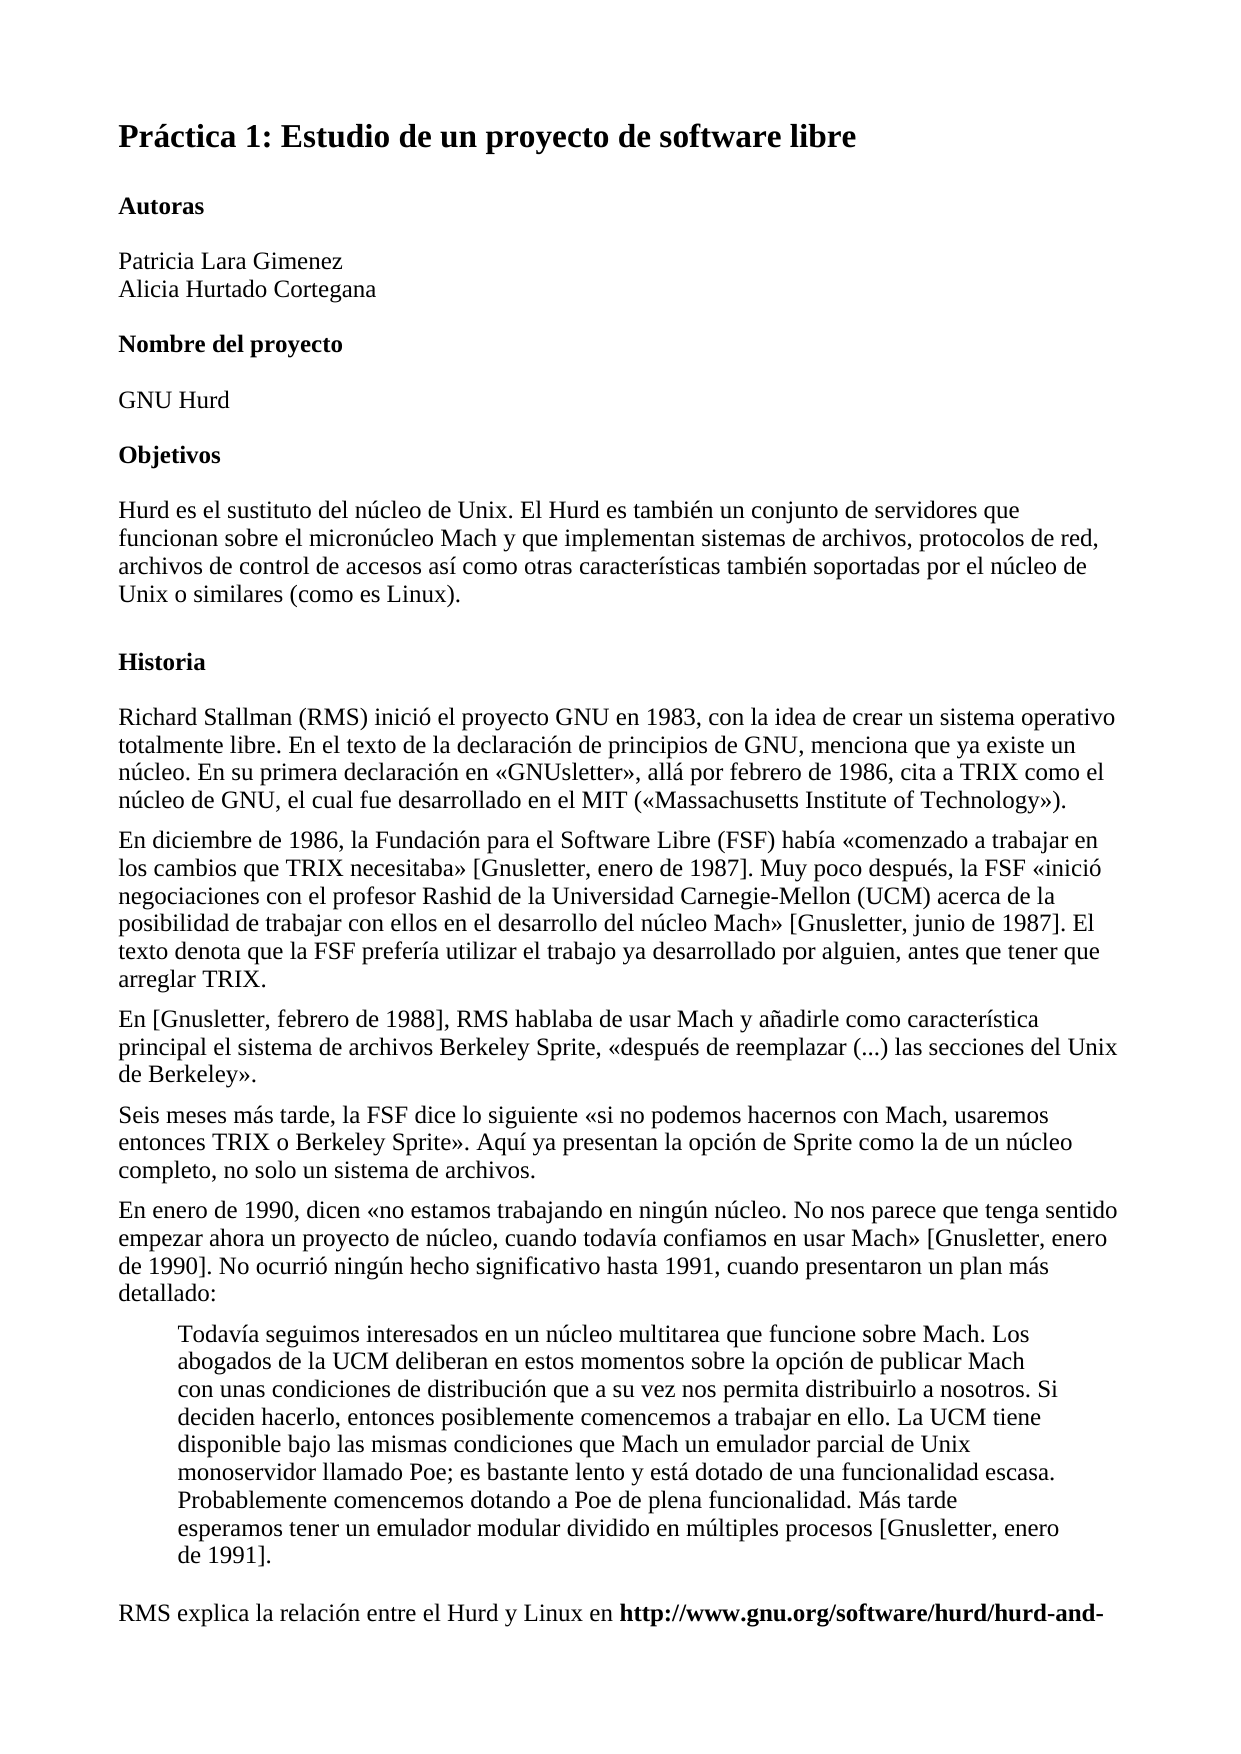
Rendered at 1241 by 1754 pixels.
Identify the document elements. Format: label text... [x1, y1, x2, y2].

text RMS explica la relación entre el Hurd y Linux en http://www.gnu.org/software/hurd/hurd-and- [118, 1599, 1122, 1626]
text Todavía seguimos interesados en un núcleo multitarea que funcione sobre Mach. Los abogados de la UCM deliberan en estos momentos sobre la opción de publicar Mach con unas condiciones de distribución que a su vez nos permita distribuirlo a nosotros. Si deciden hacerlo, entonces posiblemente comencemos a trabajar en ello. La UCM tiene disponible bajo las mismas condiciones que Mach un emulador parcial de Unix monoservidor llamado Poe; es bastante lento y está dotado de una funcionalidad escasa. Probablemente comencemos dotando a Poe de plena funcionalidad. Más tarde esperamos tener un emulador modular dividido en múltiples procesos [Gnusletter, enero de 1991]. [177, 1320, 1063, 1569]
text Práctica 1: Estudio de un proyecto de software libre [118, 118, 1122, 155]
text En [Gnusletter, febrero de 1988], RMS hablaba de usar Mach y añadirle como característica principal el sistema de archivos Berkeley Sprite, «después de reemplazar (...) las secciones del Unix de Berkeley». [118, 1005, 1122, 1088]
text En diciembre de 1986, la Fundación para el Software Libre (FSF) había «comenzado a trabajar en los cambios que TRIX necesitaba» [Gnusletter, enero de 1987]. Muy poco después, la FSF «inició negociaciones con el profesor Rashid de la Universidad Carnegie-Mellon (UCM) acerca de la posibilidad de trabajar con ellos en el desarrollo del núcleo Mach» [Gnusletter, junio de 1987]. El texto denota que la FSF prefería utilizar el trabajo ya desarrollado por alguien, antes que tener que arreglar TRIX. [118, 826, 1122, 993]
text Historia [118, 648, 1122, 675]
text Hurd es el sustituto del núcleo de Unix. El Hurd es también un conjunto de servidores que funcionan sobre el micronúcleo Mach y que implementan sistemas de archivos, protocolos de red, archivos de control de accesos así como otras características también soportadas por el núcleo de Unix o similares (como es Linux). [118, 497, 1122, 607]
text Alicia Hurtado Cortegana [118, 275, 1122, 303]
text GNU Hurd [118, 386, 1122, 413]
text Autoras [118, 192, 1122, 219]
text Richard Stallman (RMS) inició el proyecto GNU en 1983, con la idea de crear un sistema operativo totalmente libre. En el texto de la declaración de principios de GNU, menciona que ya existe un núcleo. En su primera declaración en «GNUsletter», allá por febrero de 1986, cita a TRIX como el núcleo de GNU, el cual fue desarrollado en el MIT («Massachusetts Institute of Technology»). [118, 703, 1122, 814]
text Objetivos [118, 441, 1122, 469]
text Seis meses más tarde, la FSF dice lo siguiente «si no podemos hacernos con Mach, usaremos entonces TRIX o Berkeley Sprite». Aquí ya presentan la opción de Sprite como la de un núcleo completo, no solo un sistema de archivos. [118, 1101, 1122, 1184]
text Patricia Lara Gimenez [118, 247, 1122, 275]
text En enero de 1990, dicen «no estamos trabajando en ningún núcleo. No nos parece que tenga sentido empezar ahora un proyecto de núcleo, cuando todavía confiamos en usar Mach» [Gnusletter, enero de 1990]. No ocurrió ningún hecho significativo hasta 1991, cuando presentaron un plan más detallado: [118, 1196, 1122, 1307]
text Nombre del proyecto [118, 330, 1122, 358]
